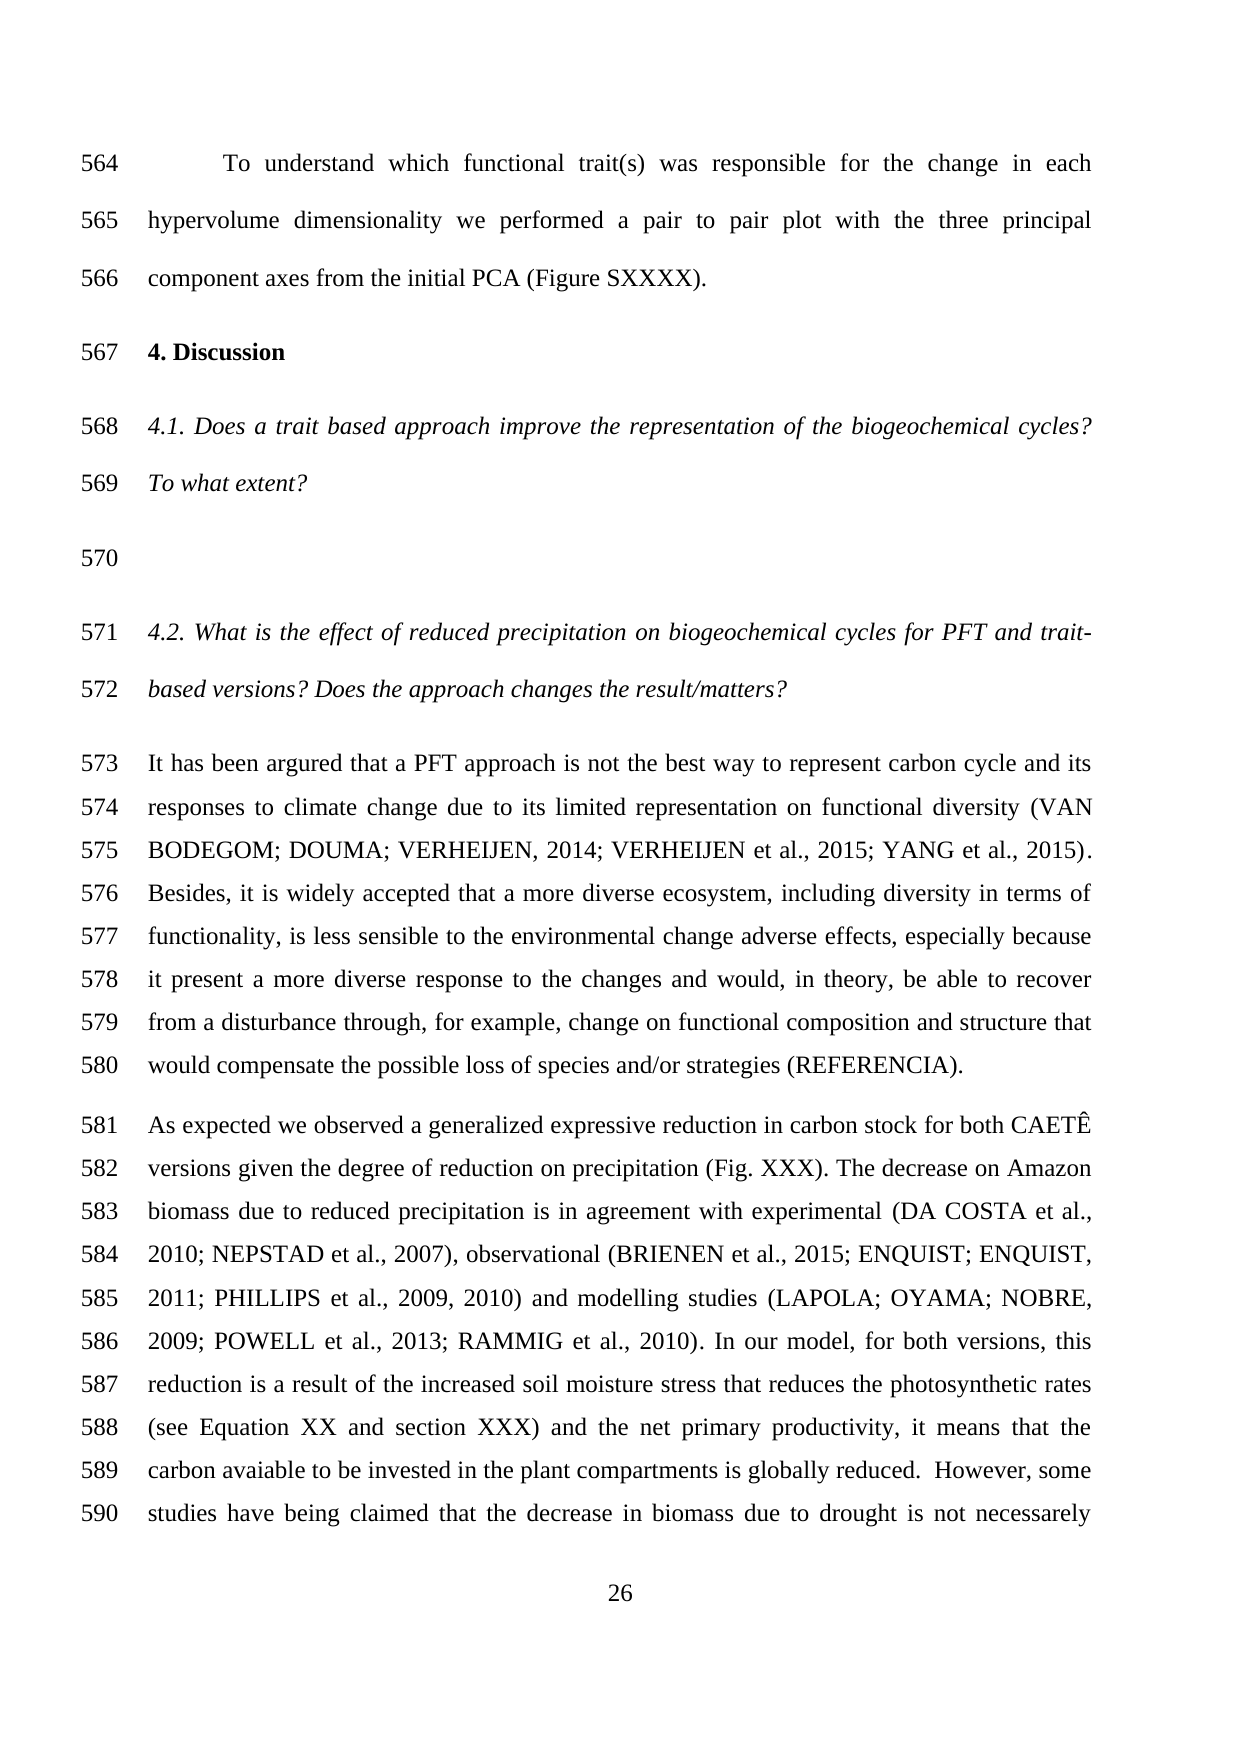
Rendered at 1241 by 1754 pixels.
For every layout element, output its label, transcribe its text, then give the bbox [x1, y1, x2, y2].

list 4.2. What is the effect of reduced precipitation on biogeochemical cycles for PFT and trait-based versions? Does the approach changes the result/matters? [112, 617, 1093, 703]
text As expected we observed a generalized expressive reduction in carbon stock for both CAETÊ versions given the degree of reduction on precipitation (Fig. XXX). The decrease on Amazon biomass due to reduced precipitation is in agreement with experimental (DA COSTA et al., 2010; NEPSTAD et al., 2007)⁠, observational (BRIENEN et al., 2015; ENQUIST; ENQUIST, 2011; PHILLIPS et al., 2009, 2010)⁠ and modelling studies (LAPOLA; OYAMA; NOBRE, 2009; POWELL et al., 2013; RAMMIG et al., 2010)⁠⁠. In our model, for both versions, this reduction is a result of the increased soil moisture stress that reduces the photosynthetic rates (see Equation XX and section XXX) and the net primary productivity, it means that the carbon avaiable to be invested in the plant compartments is globally reduced. However, some studies have being claimed that the decrease in biomass due to drought is not necessarely [148, 1110, 1093, 1527]
text 4. Discussion [148, 337, 1093, 366]
text To understand which functional trait(s) was responsible for the change in each hypervolume dimensionality we performed a pair to pair plot with the three principal component axes from the initial PCA (Figure SXXXX). [148, 148, 1093, 291]
text It has been argured that a PFT approach is not the best way to represent carbon cycle and its responses to climate change due to its limited representation on functional diversity (VAN BODEGOM; DOUMA; VERHEIJEN, 2014; VERHEIJEN et al., 2015; YANG et al., 2015)⁠. Besides, it is widely accepted that a more diverse ecosystem, including diversity in terms of functionality, is less sensible to the environmental change adverse effects, especially because it present a more diverse response to the changes and would, in theory, be able to recover from a disturbance through, for example, change on functional composition and structure that would compensate the possible loss of species and/or strategies (REFERENCIA). [148, 748, 1093, 1079]
text 4.1. Does a trait based approach improve the representation of the biogeochemical cycles? To what extent? [148, 411, 1093, 497]
